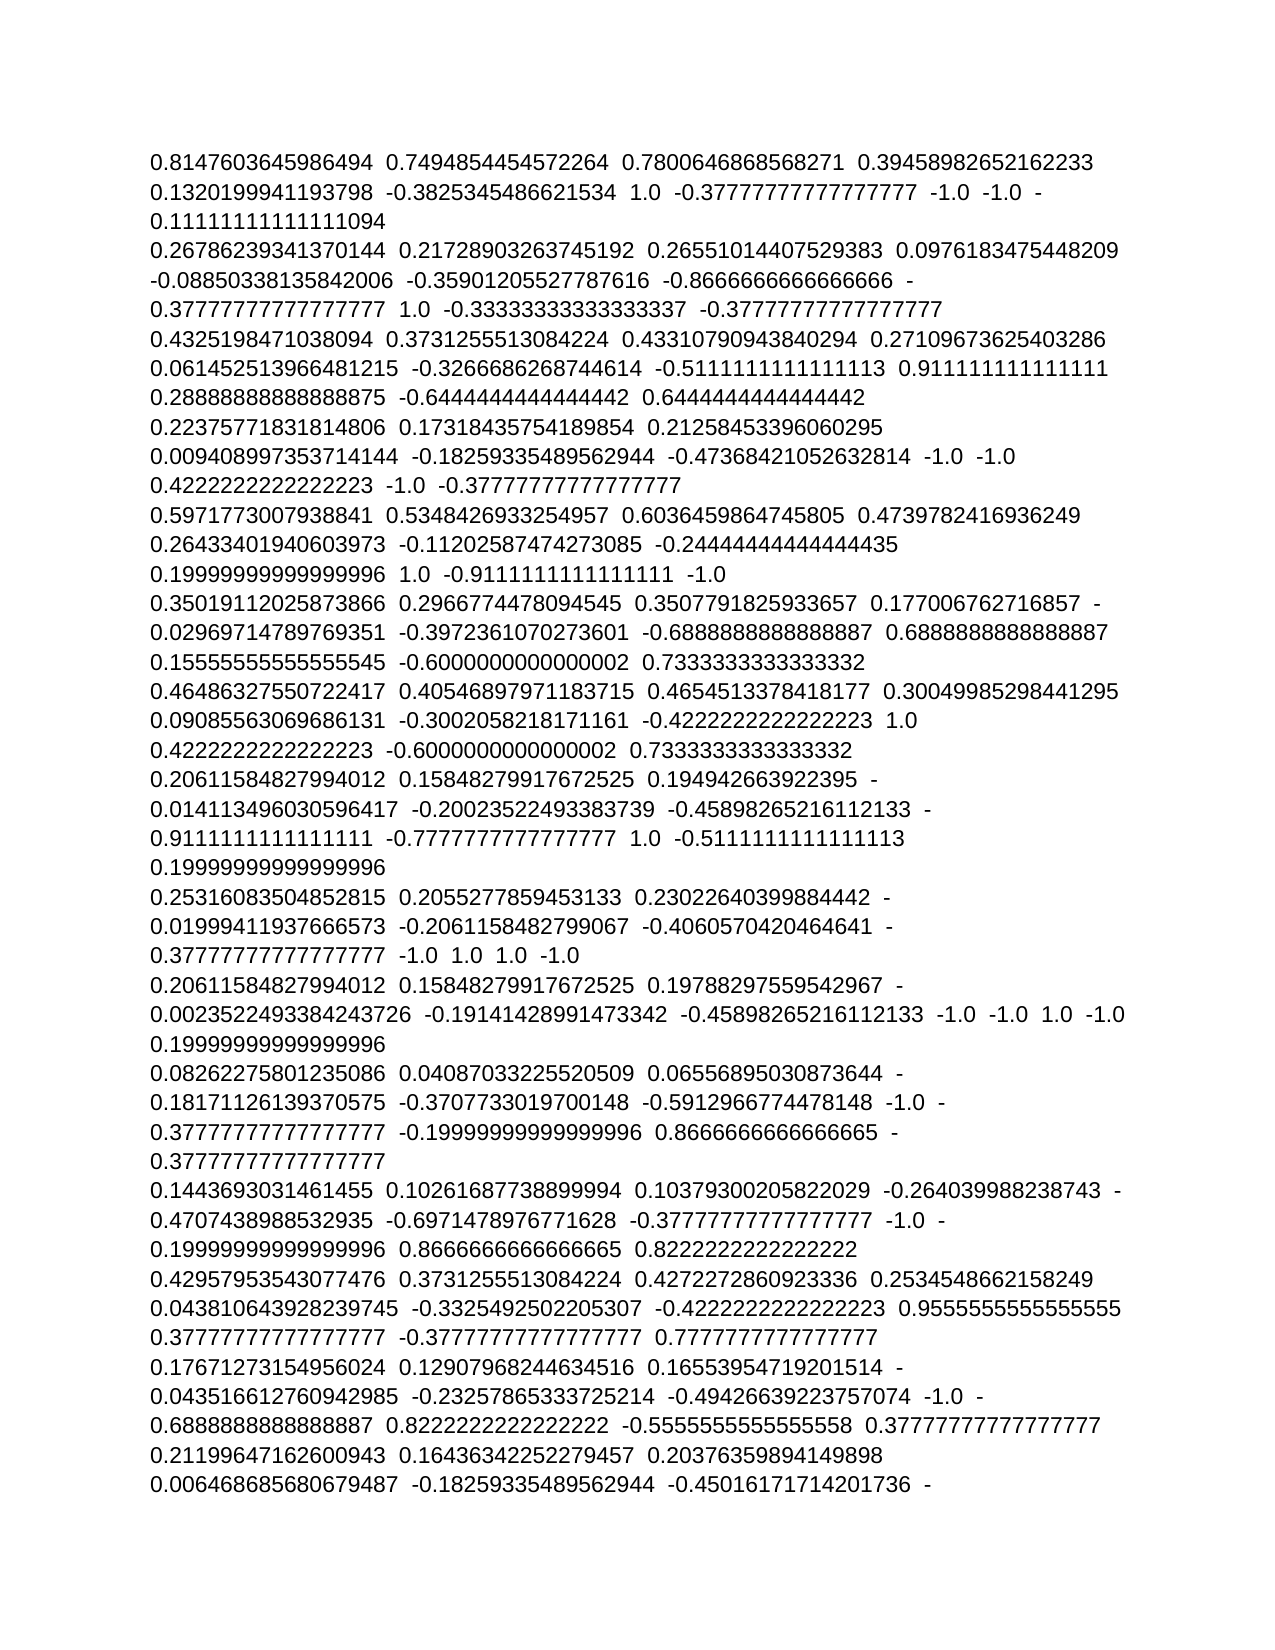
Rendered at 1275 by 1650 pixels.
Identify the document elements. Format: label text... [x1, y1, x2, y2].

text 0.8147603645986494 0.7494854454572264 0.7800646868568271 0.39458982652162233 0.1320199941193798 -0.3825345486621534 1.0 -0.37777777777777777 -1.0 -1.0 -0.11111111111111094 [150, 150, 1125, 234]
text 0.42957953543077476 0.3731255513084224 0.4272272860923336 0.2534548662158249 0.043810643928239745 -0.3325492502205307 -0.4222222222222223 0.9555555555555555 0.37777777777777777 -0.37777777777777777 0.7777777777777777 [150, 1266, 1125, 1351]
text 0.1443693031461455 0.10261687738899994 0.10379300205822029 -0.264039988238743 -0.4707438988532935 -0.6971478976771628 -0.37777777777777777 -1.0 -0.19999999999999996 0.8666666666666665 0.8222222222222222 [150, 1178, 1125, 1262]
text 0.21199647162600943 0.16436342252279457 0.20376359894149898 0.006468685680679487 -0.18259335489562944 -0.45016171714201736 [150, 1442, 1125, 1497]
text 0.08262275801235086 0.04087033225520509 0.06556895030873644 -0.18171126139370575 -0.3707733019700148 -0.5912966774478148 -1.0 -0.37777777777777777 -0.19999999999999996 0.8666666666666665 -0.37777777777777777 [150, 1061, 1125, 1174]
text 0.20611584827994012 0.15848279917672525 0.194942663922395 -0.014113496030596417 -0.20023522493383739 -0.45898265216112133 -0.9111111111111111 -0.7777777777777777 1.0 -0.5111111111111113 0.19999999999999996 [150, 767, 1125, 881]
text 0.26786239341370144 0.21728903263745192 0.26551014407529383 0.0976183475448209 -0.08850338135842006 -0.35901205527787616 -0.8666666666666666 -0.37777777777777777 1.0 -0.33333333333333337 -0.37777777777777777 [150, 238, 1125, 322]
text 0.4325198471038094 0.3731255513084224 0.43310790943840294 0.27109673625403286 0.061452513966481215 -0.3266686268744614 -0.5111111111111113 0.911111111111111 0.28888888888888875 -0.6444444444444442 0.6444444444444442 [150, 326, 1125, 411]
text 0.20611584827994012 0.15848279917672525 0.19788297559542967 -0.0023522493384243726 -0.19141428991473342 -0.45898265216112133 -1.0 -1.0 1.0 -1.0 0.19999999999999996 [150, 972, 1125, 1057]
text 0.5971773007938841 0.5348426933254957 0.6036459864745805 0.4739782416936249 0.26433401940603973 -0.11202587474273085 -0.24444444444444435 0.19999999999999996 1.0 -0.9111111111111111 -1.0 [150, 502, 1125, 587]
text 0.35019112025873866 0.2966774478094545 0.3507791825933657 0.177006762716857 -0.02969714789769351 -0.3972361070273601 -0.6888888888888887 0.6888888888888887 0.15555555555555545 -0.6000000000000002 0.7333333333333332 [150, 591, 1125, 675]
text 0.22375771831814806 0.17318435754189854 0.21258453396060295 0.009408997353714144 -0.18259335489562944 -0.47368421052632814 -1.0 -1.0 0.4222222222222223 -1.0 -0.37777777777777777 [150, 414, 1125, 499]
text 0.25316083504852815 0.2055277859453133 0.23022640399884442 -0.01999411937666573 -0.2061158482799067 -0.4060570420464641 -0.37777777777777777 -1.0 1.0 1.0 -1.0 [150, 884, 1125, 969]
text 0.17671273154956024 0.12907968244634516 0.16553954719201514 -0.043516612760942985 -0.23257865333725214 -0.49426639223757074 -1.0 -0.6888888888888887 0.8222222222222222 -0.5555555555555558 0.37777777777777777 [150, 1354, 1125, 1439]
text 0.46486327550722417 0.40546897971183715 0.4654513378418177 0.30049985298441295 0.09085563069686131 -0.3002058218171161 -0.4222222222222223 1.0 0.4222222222222223 -0.6000000000000002 0.7333333333333332 [150, 679, 1125, 763]
